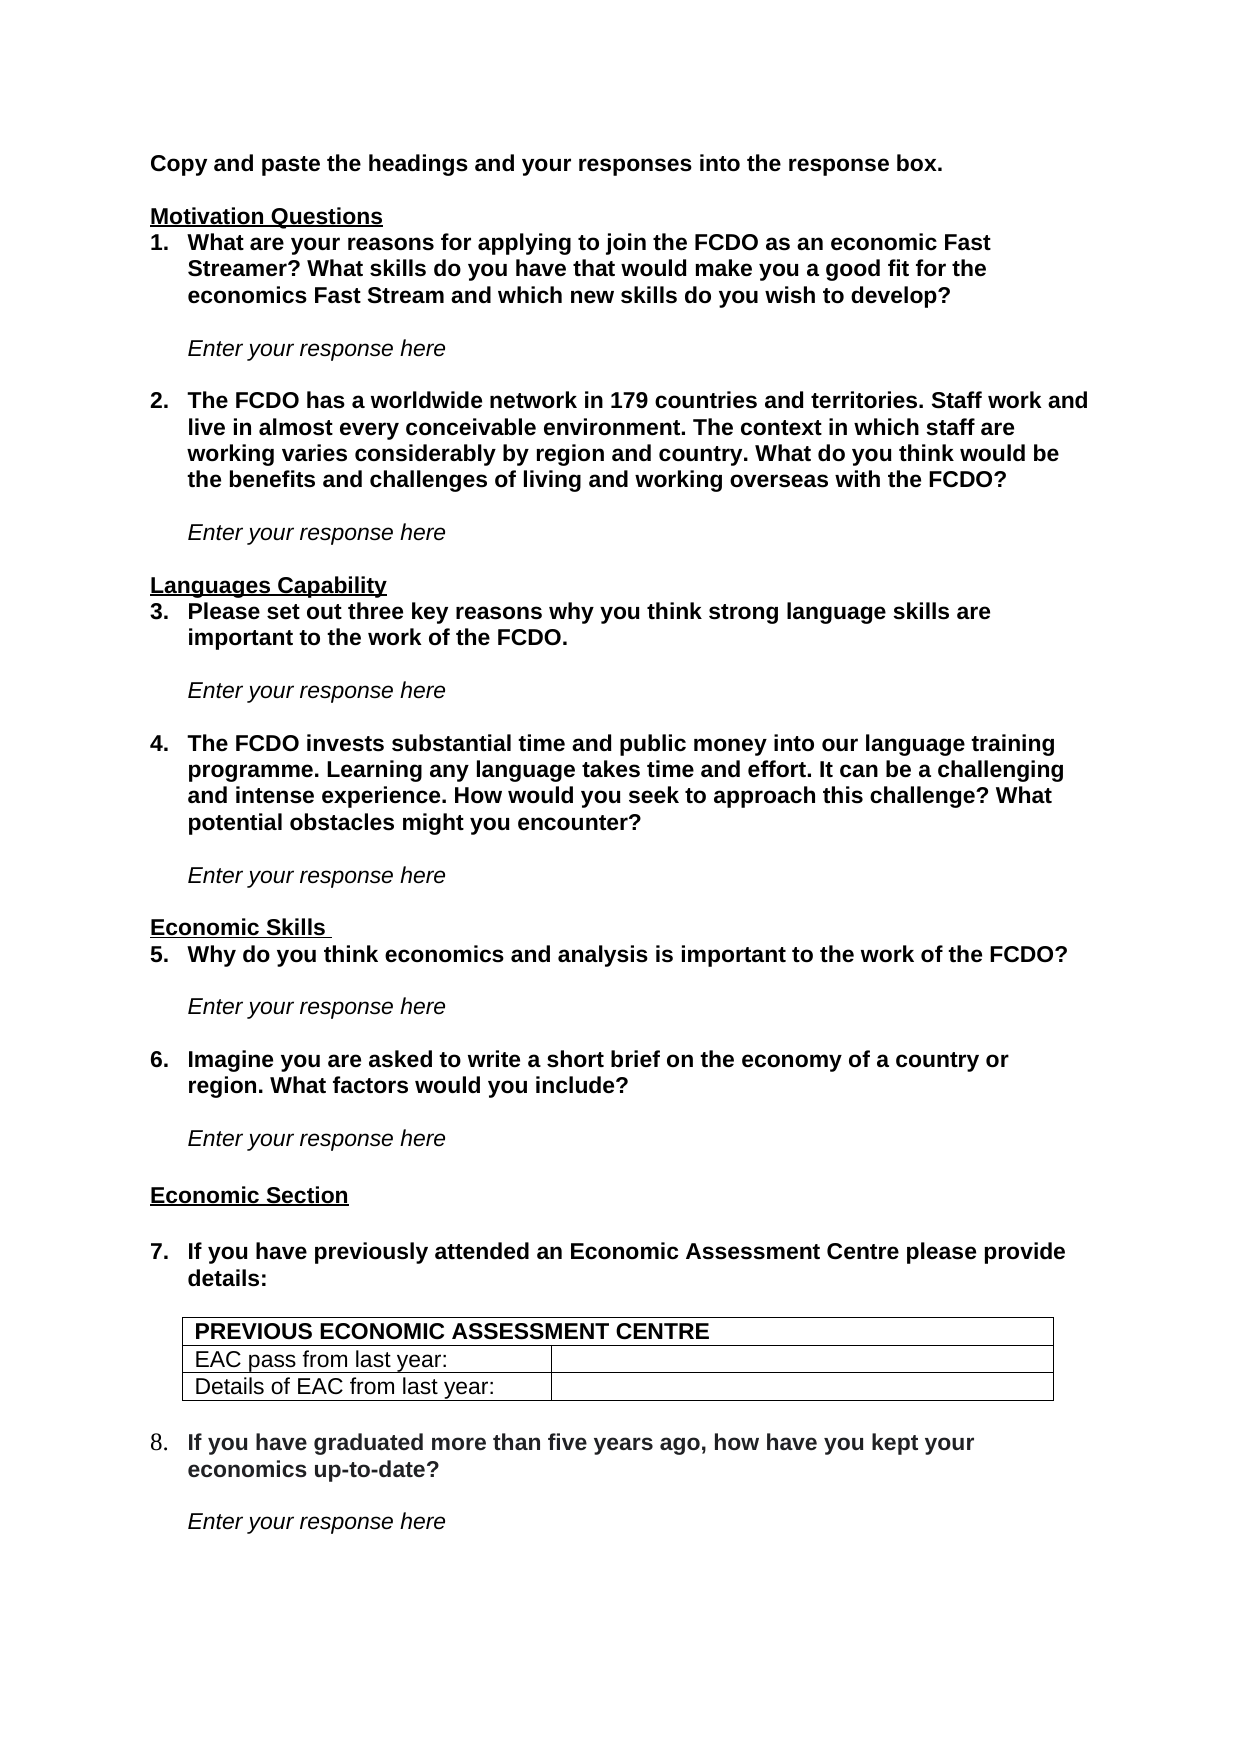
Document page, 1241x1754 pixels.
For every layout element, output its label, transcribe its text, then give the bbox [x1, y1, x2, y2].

text Enter your response here [187, 334, 1090, 361]
text Enter your response here [187, 1125, 1090, 1151]
list The FCDO invests substantial time and public money into our language training programme. Learning any language takes time and effort. It can be a challenging and intense experience. How would you seek to approach this challenge? What potential obstacles might you encounter? [150, 730, 1090, 835]
text Motivation Questions [150, 203, 1090, 229]
text Enter your response here [187, 993, 1090, 1020]
table_header PREVIOUS ECONOMIC ASSESSMENT CENTRE [183, 1318, 1053, 1345]
list The FCDO has a worldwide network in 179 countries and territories. Staff work and live in almost every conceivable environment. The context in which staff are working varies considerably by region and country. What do you think would be the benefits and challenges of living and working overseas with the FCDO? [150, 387, 1090, 493]
text Languages Capability [150, 545, 1090, 598]
list If you have graduated more than five years ago, how have you kept your economics up-to-date? [150, 1427, 1090, 1482]
text Economic Section [150, 1182, 1090, 1208]
list Please set out three key reasons why you think strong language skills are important to the work of the FCDO. [150, 598, 1090, 651]
table_cell [552, 1346, 1053, 1372]
text Enter your response here [187, 862, 1090, 888]
text Economic Skills [150, 914, 1090, 941]
list Imagine you are asked to write a short brief on the economy of a country or region. What factors would you include? [150, 1046, 1090, 1099]
text Copy and paste the headings and your responses into the response box. [150, 150, 1090, 176]
list What are your reasons for applying to join the FCDO as an economic Fast Streamer? What skills do you have that would make you a good fit for the economics Fast Stream and which new skills do you wish to develop? [150, 229, 1090, 308]
table_cell [552, 1373, 1053, 1399]
text Enter your response here [187, 519, 1090, 545]
text Enter your response here [187, 677, 1090, 703]
list Why do you think economics and analysis is important to the work of the FCDO? [150, 941, 1090, 967]
table_cell Details of EAC from last year: [183, 1373, 551, 1399]
list If you have previously attended an Economic Assessment Centre please provide details: [150, 1238, 1090, 1291]
text Enter your response here [187, 1508, 1090, 1535]
table_cell EAC pass from last year: [183, 1346, 551, 1372]
